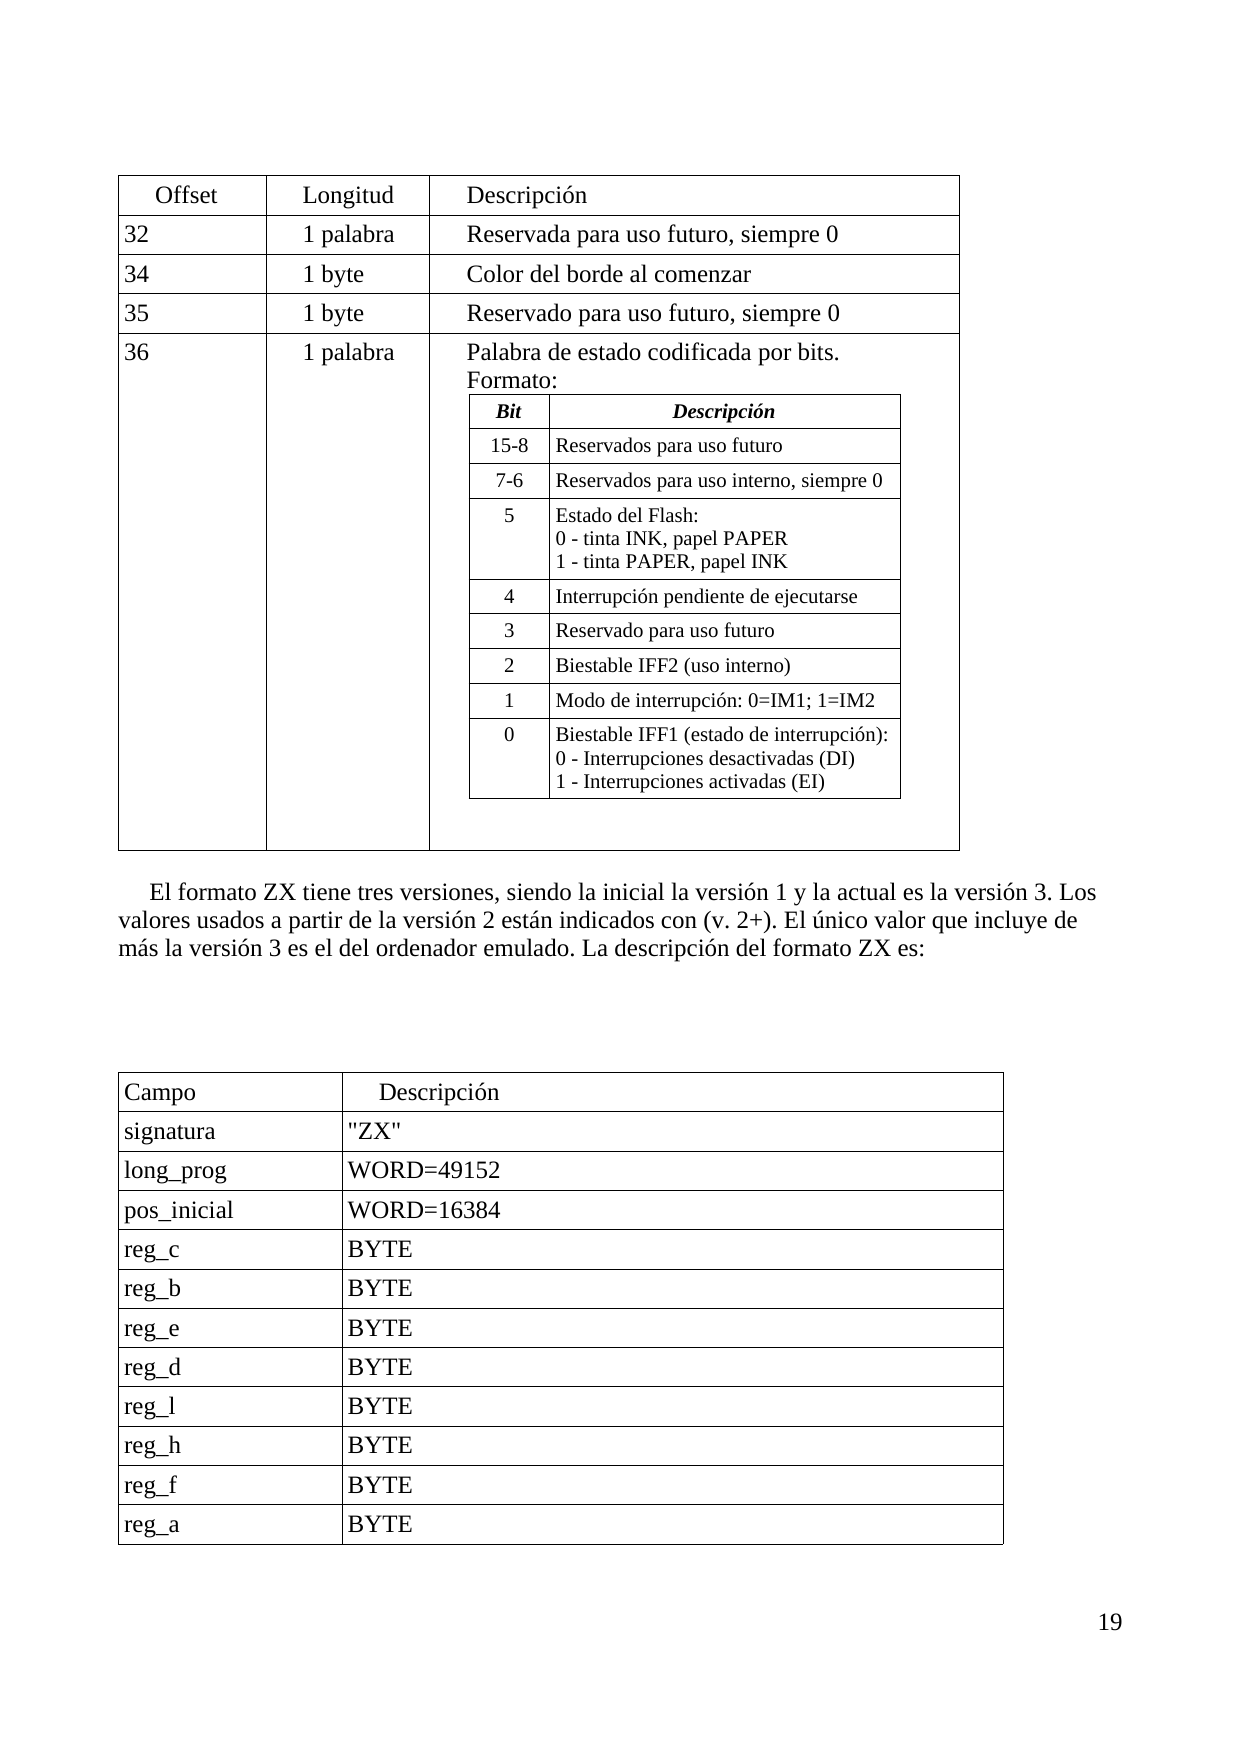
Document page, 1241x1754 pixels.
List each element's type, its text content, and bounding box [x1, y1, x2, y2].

table_header Descripción [343, 1073, 1003, 1111]
table_header Bit [470, 395, 549, 428]
table_cell Reservada para uso futuro, siempre 0 [430, 216, 959, 254]
table_cell BYTE [343, 1348, 1003, 1386]
table_header Descripción [430, 176, 959, 214]
table_cell 35 [119, 294, 266, 332]
table_cell "ZX" [343, 1112, 1003, 1151]
table_cell 1 [470, 684, 549, 717]
table_cell reg_c [119, 1230, 342, 1268]
table_cell 1 byte [267, 294, 429, 332]
table_cell Reservado para uso futuro, siempre 0 [430, 294, 959, 332]
table_cell Modo de interrupción: 0=IM1; 1=IM2 [550, 684, 900, 717]
table_cell reg_l [119, 1387, 342, 1426]
table_cell BYTE [343, 1427, 1003, 1465]
table_cell 32 [119, 216, 266, 254]
table_cell 34 [119, 255, 266, 293]
table_cell WORD=16384 [343, 1191, 1003, 1229]
table_header Campo [119, 1073, 342, 1111]
table_cell signatura [119, 1112, 342, 1151]
table_header Offset [119, 176, 266, 214]
table_cell reg_a [119, 1505, 342, 1543]
table_cell 1 palabra [267, 334, 429, 850]
table_cell BYTE [343, 1270, 1003, 1308]
table_cell long_prog [119, 1152, 342, 1190]
table_cell BYTE [343, 1466, 1003, 1504]
table_cell pos_inicial [119, 1191, 342, 1229]
table_cell 3 [470, 614, 549, 648]
table_cell 7-6 [470, 464, 549, 498]
table_cell BYTE [343, 1309, 1003, 1347]
table_cell 5 [470, 499, 549, 579]
table_cell reg_d [119, 1348, 342, 1386]
table_cell Palabra de estado codificada por bits. Formato: [430, 334, 959, 850]
table_cell WORD=49152 [343, 1152, 1003, 1190]
table_cell Color del borde al comenzar [430, 255, 959, 293]
table_cell BYTE [343, 1505, 1003, 1543]
table_cell reg_f [119, 1466, 342, 1504]
table_header Longitud [267, 176, 429, 214]
table_cell BYTE [343, 1230, 1003, 1268]
table_cell BYTE [343, 1387, 1003, 1426]
table_cell Reservados para uso futuro [550, 429, 900, 463]
table_cell 1 palabra [267, 216, 429, 254]
table_cell 2 [470, 649, 549, 683]
table_cell reg_e [119, 1309, 342, 1347]
table_cell Estado del Flash: 0 - tinta INK, papel PAPER 1 - tinta PAPER, papel INK [550, 499, 900, 579]
table_cell 36 [119, 334, 266, 850]
table_cell 0 [470, 719, 549, 798]
table_cell Biestable IFF1 (estado de interrupción): 0 - Interrupciones desactivadas (DI) 1 - Interrupciones activadas (EI) [550, 719, 900, 798]
table_cell reg_h [119, 1427, 342, 1465]
table_cell 15-8 [470, 429, 549, 463]
table_cell 1 byte [267, 255, 429, 293]
table_cell reg_b [119, 1270, 342, 1308]
table_cell Reservado para uso futuro [550, 614, 900, 648]
table_header Descripción [550, 395, 900, 428]
table_cell Interrupción pendiente de ejecutarse [550, 580, 900, 613]
table_cell 4 [470, 580, 549, 613]
table_cell Biestable IFF2 (uso interno) [550, 649, 900, 683]
table_cell Reservados para uso interno, siempre 0 [550, 464, 900, 498]
text El formato ZX tiene tres versiones, siendo la inicial la versión 1 y la actual es la versión 3. Los valores usados a partir de la versión 2 están indicados con (v. 2+). El único valor que incluye de más la versión 3 es el del ordenador emulado. La descripción del formato ZX es: [118, 878, 1122, 961]
